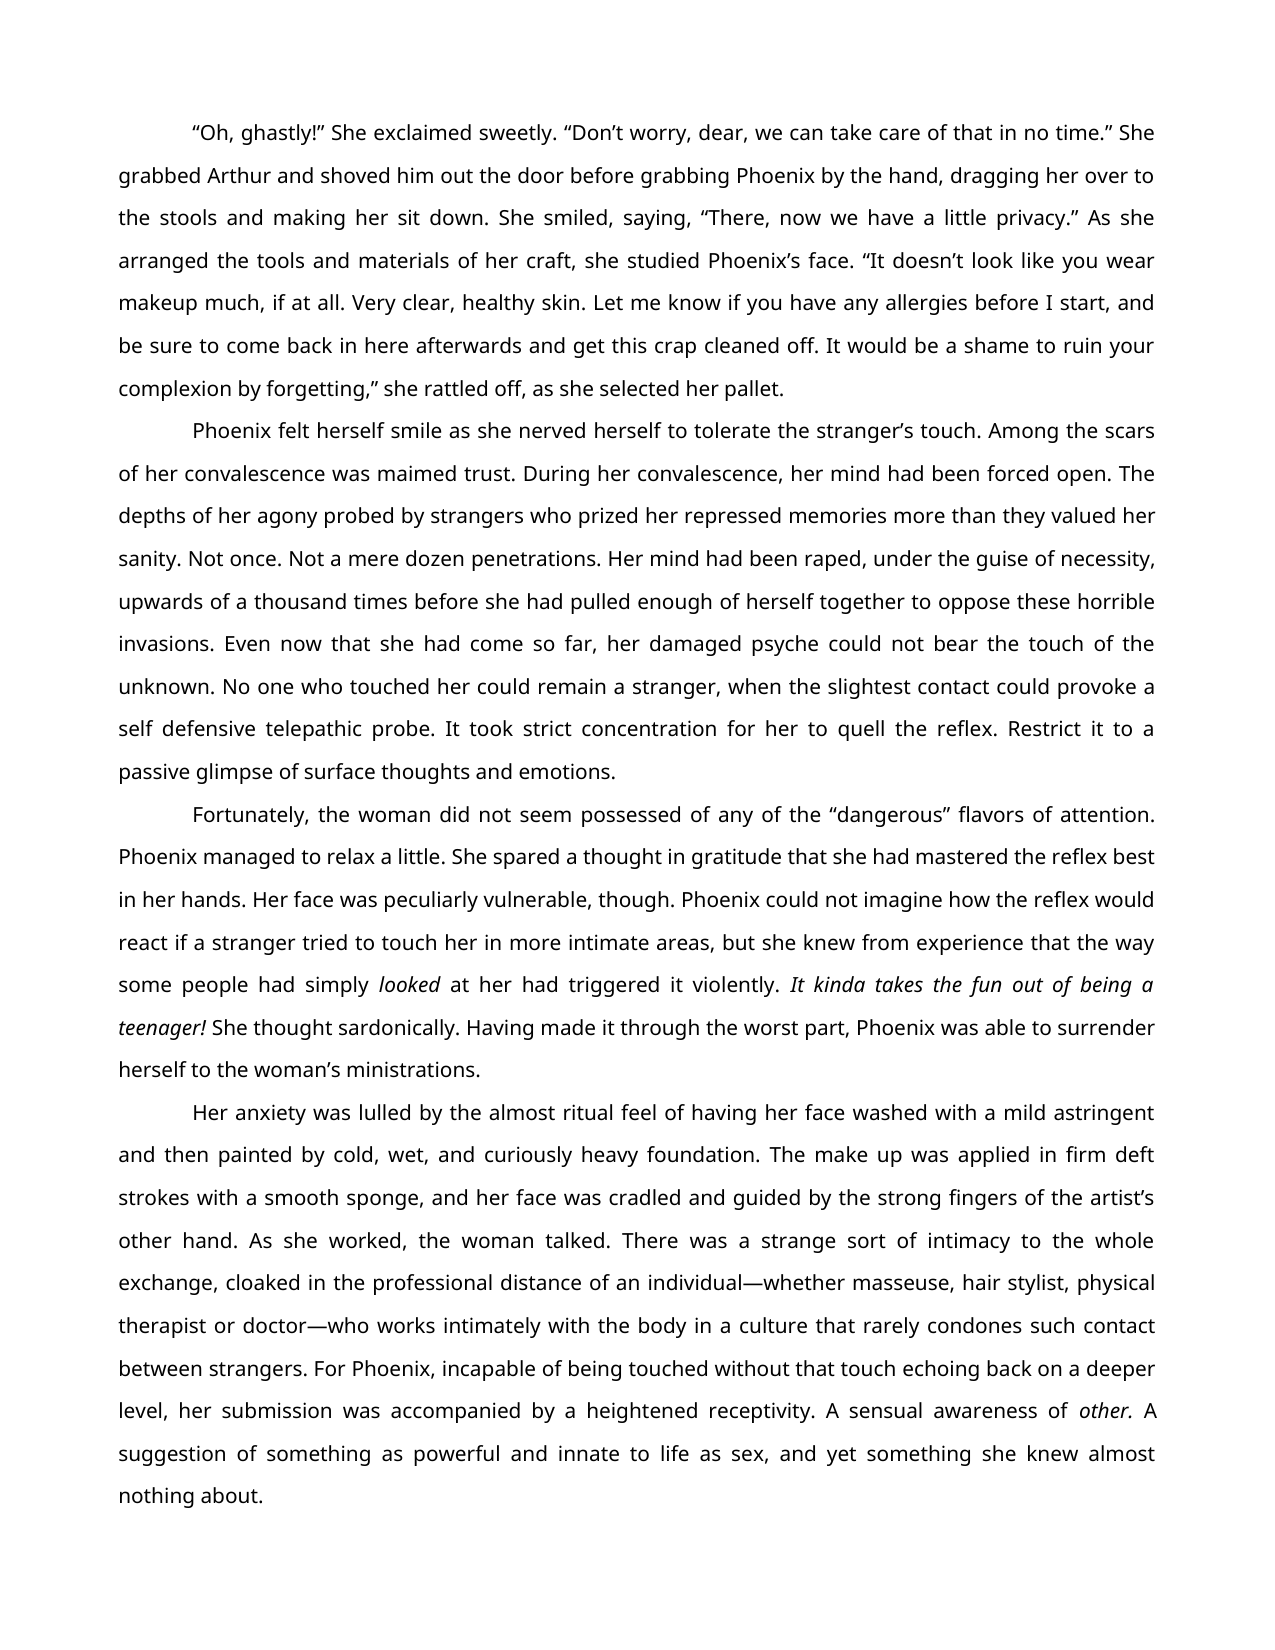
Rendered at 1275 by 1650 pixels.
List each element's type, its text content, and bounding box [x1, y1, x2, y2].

text Fortunately, the woman did not seem possessed of any of the “dangerous” flavors of attention. Phoenix managed to relax a little. She spared a thought in gratitude that she had mastered the reflex best in her hands. Her face was peculiarly vulnerable, though. Phoenix could not imagine how the reflex would react if a stranger tried to touch her in more intimate areas, but she knew from experience that the way some people had simply looked at her had triggered it violently. It kinda takes the fun out of being a teenager! She thought sardonically. Having made it through the worst part, Phoenix was able to surrender herself to the woman’s ministrations. [118, 800, 1157, 1084]
text Phoenix felt herself smile as she nerved herself to tolerate the stranger’s touch. Among the scars of her convalescence was maimed trust. During her convalescence, her mind had been forced open. The depths of her agony probed by strangers who prized her repressed memories more than they valued her sanity. Not once. Not a mere dozen penetrations. Her mind had been raped, under the guise of necessity, upwards of a thousand times before she had pulled enough of herself together to oppose these horrible invasions. Even now that she had come so far, her damaged psyche could not bear the touch of the unknown. No one who touched her could remain a stranger, when the slightest contact could provoke a self defensive telepathic probe. It took strict concentration for her to quell the reflex. Restrict it to a passive glimpse of surface thoughts and emotions. [118, 416, 1157, 786]
text Her anxiety was lulled by the almost ritual feel of having her face washed with a mild astringent and then painted by cold, wet, and curiously heavy foundation. The make up was applied in firm deft strokes with a smooth sponge, and her face was cradled and guided by the strong fingers of the artist’s other hand. As she worked, the woman talked. There was a strange sort of intimacy to the whole exchange, cloaked in the professional distance of an individual—whether masseuse, hair stylist, physical therapist or doctor—who works intimately with the body in a culture that rarely condones such contact between strangers. For Phoenix, incapable of being touched without that touch echoing back on a deeper level, her submission was accompanied by a heightened receptivity. A sensual awareness of other. A suggestion of something as powerful and innate to life as sex, and yet something she knew almost nothing about. [118, 1098, 1157, 1510]
text “Oh, ghastly!” She exclaimed sweetly. “Don’t worry, dear, we can take care of that in no time.” She grabbed Arthur and shoved him out the door before grabbing Phoenix by the hand, dragging her over to the stools and making her sit down. She smiled, saying, “There, now we have a little privacy.” As she arranged the tools and materials of her craft, she studied Phoenix’s face. “It doesn’t look like you wear makeup much, if at all. Very clear, healthy skin. Let me know if you have any allergies before I start, and be sure to come back in here afterwards and get this crap cleaned off. It would be a shame to ruin your complexion by forgetting,” she rattled off, as she selected her pallet. [118, 118, 1157, 402]
